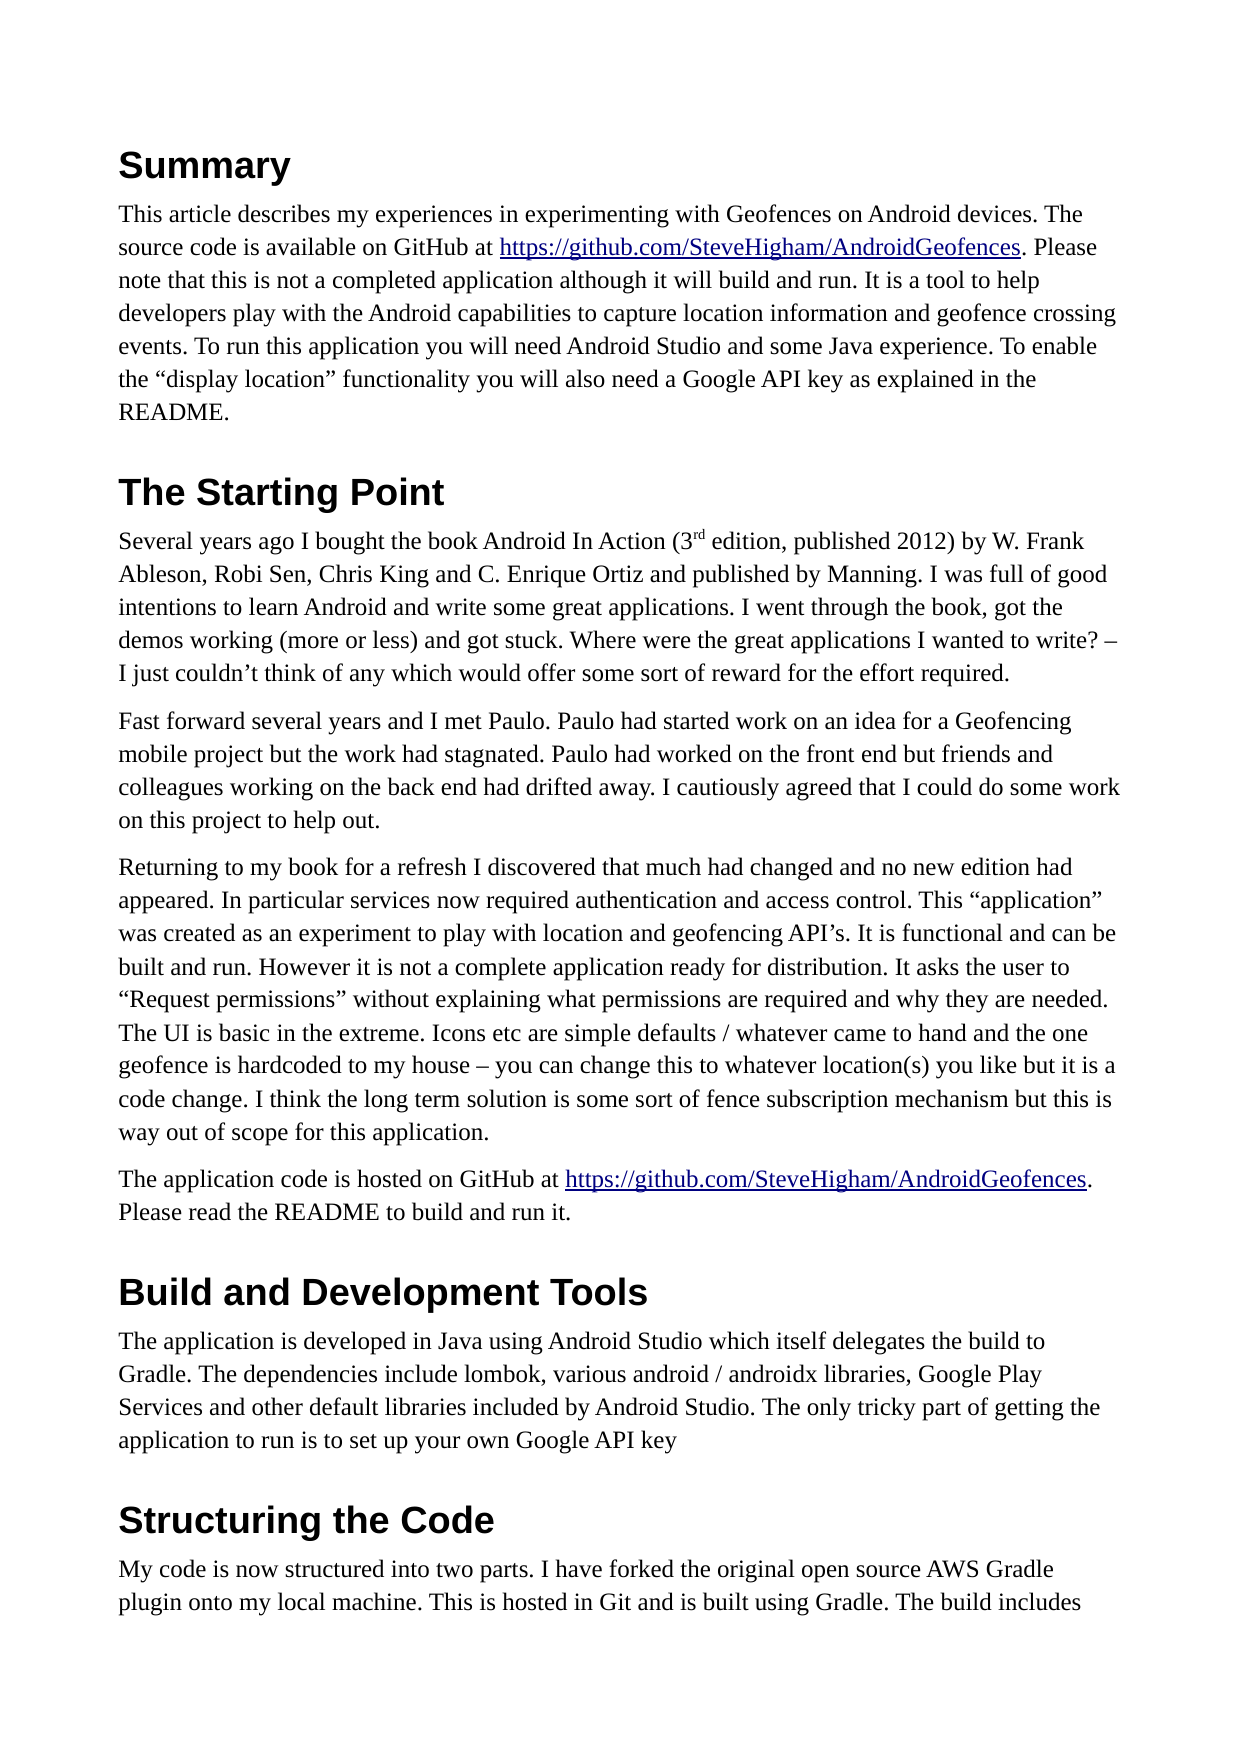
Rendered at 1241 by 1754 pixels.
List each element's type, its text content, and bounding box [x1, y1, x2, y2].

subtitle Summary [118, 143, 1122, 187]
subtitle Structuring the Code [118, 1498, 1122, 1541]
text Several years ago I bought the book Android In Action (3rd edition, published 2012) by W. Frank Ableson, Robi Sen, Chris King and C. Enrique Ortiz and published by Manning. I was full of good intentions to learn Android and write some great applications. I went through the book, got the demos working (more or less) and got stuck. Where were the great applications I wanted to write? – I just couldn’t think of any which would offer some sort of reward for the effort required. [118, 526, 1122, 687]
text The application code is hosted on GitHub at https://github.com/SteveHigham/AndroidGeofences. Please read the README to build and run it. [118, 1164, 1122, 1226]
text Returning to my book for a refresh I discovered that much had changed and no new edition had appeared. In particular services now required authentication and access control. This “application” was created as an experiment to play with location and geofencing API’s. It is functional and can be built and run. However it is not a complete application ready for distribution. It asks the user to “Request permissions” without explaining what permissions are required and why they are needed. The UI is basic in the extreme. Icons etc are simple defaults / whatever came to hand and the one geofence is hardcoded to my house – you can change this to whatever location(s) you like but it is a code change. I think the long term solution is some sort of fence subscription mechanism but this is way out of scope for this application. [118, 852, 1122, 1145]
text My code is now structured into two parts. I have forked the original open source AWS Gradle plugin onto my local machine. This is hosted in Git and is built using Gradle. The build includes [118, 1554, 1122, 1616]
text This article describes my experiences in experimenting with Geofences on Android devices. The source code is available on GitHub at https://github.com/SteveHigham/AndroidGeofences. Please note that this is not a completed application although it will build and run. It is a tool to help developers play with the Android capabilities to capture location information and geofence crossing events. To run this application you will need Android Studio and some Java experience. To enable the “display location” functionality you will also need a Google API key as explained in the README. [118, 199, 1122, 426]
text Fast forward several years and I met Paulo. Paulo had started work on an idea for a Geofencing mobile project but the work had stagnated. Paulo had worked on the front end but friends and colleagues working on the back end had drifted away. I cautiously agreed that I could do some work on this project to help out. [118, 706, 1122, 834]
subtitle The Starting Point [118, 470, 1122, 514]
subtitle Build and Development Tools [118, 1270, 1122, 1313]
text The application is developed in Java using Android Studio which itself delegates the build to Gradle. The dependencies include lombok, various android / androidx libraries, Google Play Services and other default libraries included by Android Studio. The only tricky part of getting the application to run is to set up your own Google API key [118, 1326, 1122, 1454]
